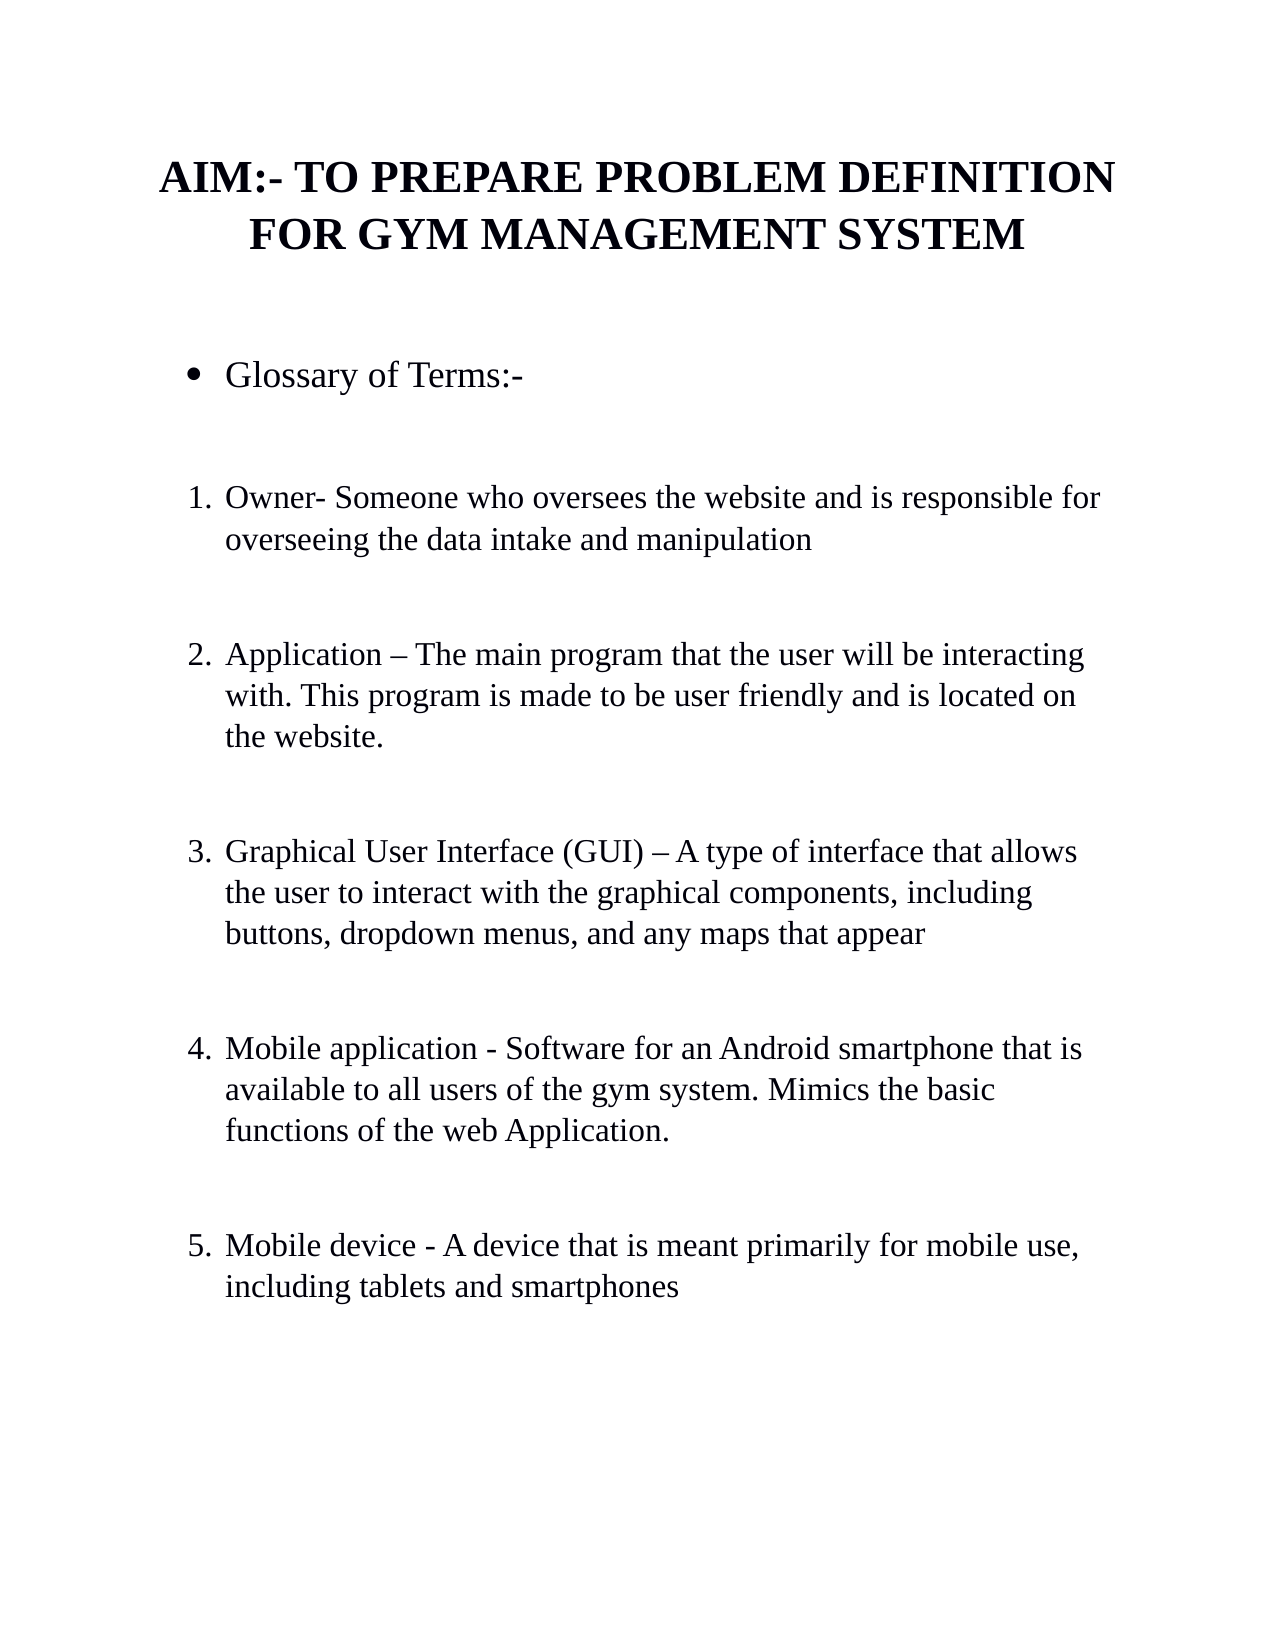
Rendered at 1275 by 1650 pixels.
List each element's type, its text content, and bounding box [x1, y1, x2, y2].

list Owner- Someone who oversees the website and is responsible for overseeing the data intake and manipulation [187, 478, 1125, 557]
list Graphical User Interface (GUI) – A type of interface that allows the user to interact with the graphical components, including buttons, dropdown menus, and any maps that appear [187, 831, 1125, 951]
text AIM:- TO PREPARE PROBLEM DEFINITION FOR GYM MANAGEMENT SYSTEM [150, 150, 1125, 259]
list Application – The main program that the user will be interacting with. This program is made to be user friendly and is located on the website. [187, 634, 1125, 754]
list Glossary of Terms:- [187, 352, 1125, 396]
list Mobile device - A device that is meant primarily for mobile use, including tablets and smartphones [187, 1225, 1125, 1304]
list Mobile application - Software for an Android smartphone that is available to all users of the gym system. Mimics the basic functions of the web Application. [187, 1028, 1125, 1148]
